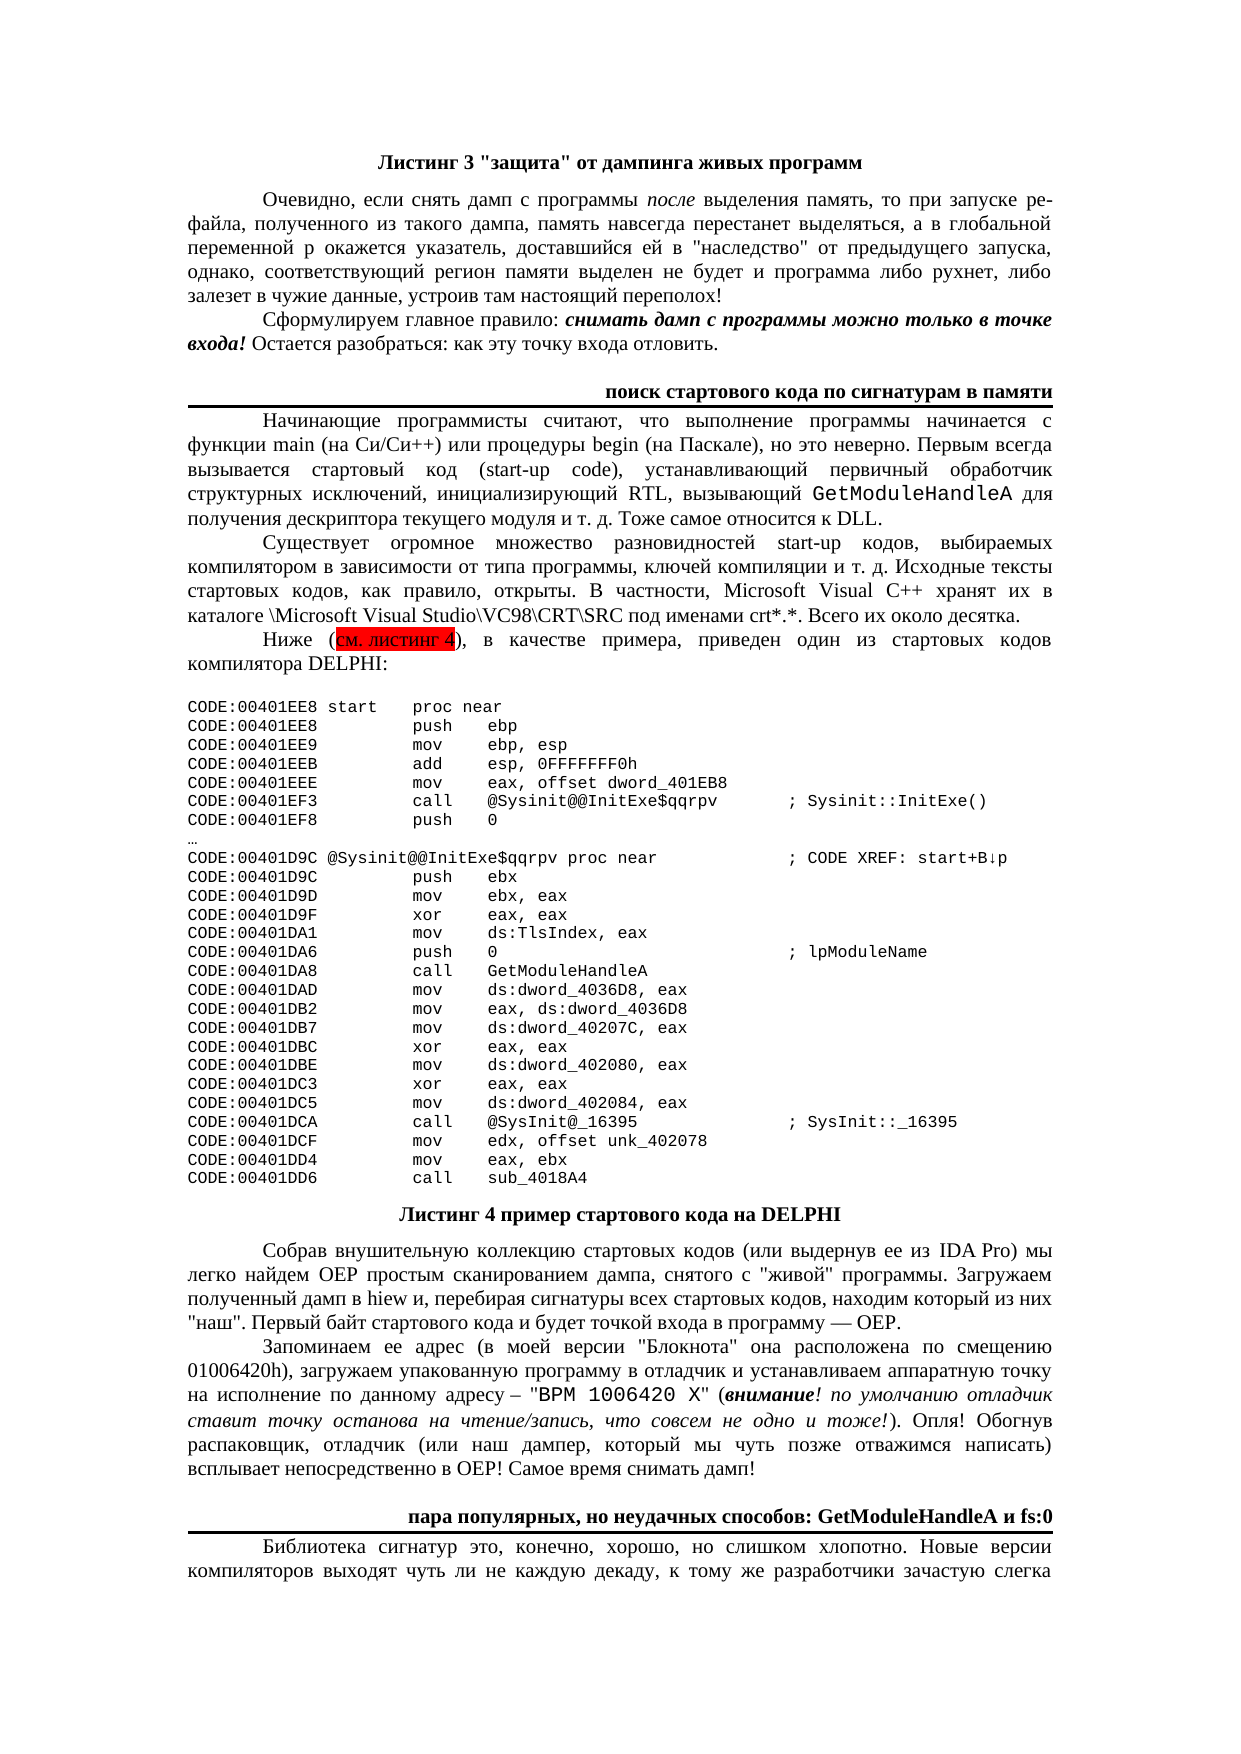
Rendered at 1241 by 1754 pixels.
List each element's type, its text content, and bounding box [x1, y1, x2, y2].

text CODE:00401EEB add esp, 0FFFFFFF0h [187, 755, 1053, 774]
text Ниже (см. листинг 4), в качестве примера, приведен один из стартовых кодов компилятора DELPHI: [187, 627, 1053, 675]
text CODE:00401DB2 mov eax, ds:dword_4036D8 [187, 1000, 1053, 1019]
text Собрав внушительную коллекцию стартовых кодов (или выдернув ее из IDA Pro) мы легко найдем OEP простым сканированием дампа, снятого с "живой" программы. Загружаем полученный дамп в hiew и, перебирая сигнатуры всех стартовых кодов, находим который из них "наш". Первый байт стартового кода и будет точкой входа в программу — OEP. [187, 1238, 1053, 1334]
text CODE:00401EE8 push ebp [187, 718, 1053, 736]
text CODE:00401EF3 call @Sysinit@@InitExe$qqrpv ; Sysinit::InitExe() [187, 793, 1053, 812]
text Листинг 4 пример стартового кода на DELPHI [187, 1201, 1053, 1226]
text CODE:00401EEE mov eax, offset dword_401EB8 [187, 774, 1053, 793]
text CODE:00401D9D mov ebx, eax [187, 887, 1053, 906]
text CODE:00401DCF mov edx, offset unk_402078 [187, 1132, 1053, 1151]
text Листинг 3 "защита" от дампинга живых программ [187, 150, 1053, 174]
text Библиотека сигнатур это, конечно, хорошо, но слишком хлопотно. Новые версии компиляторов выходят чуть ли не каждую декаду, к тому же разработчики зачастую слегка [187, 1534, 1053, 1582]
text Существует огромное множество разновидностей start-up кодов, выбираемых компилятором в зависимости от типа программы, ключей компиляции и т. д. Исходные тексты стартовых кодов, как правило, открыты. В частности, Microsoft Visual C++ хранят их в каталоге \Microsoft Visual Studio\VC98\CRT\SRC под именами crt*.*. Всего их около десятка. [187, 530, 1053, 627]
text CODE:00401EE9 mov ebp, esp [187, 736, 1053, 755]
text Очевидно, если снять дамп с программы после выделения память, то при запуске pe-файла, полученного из такого дампа, память навсегда перестанет выделяться, а в глобальной переменной p окажется указатель, доставшийся ей в "наследство" от предыдущего запуска, однако, соответствующий регион памяти выделен не будет и программа либо рухнет, либо залезет в чужие данные, устроив там настоящий переполох! [187, 187, 1053, 307]
text CODE:00401DC3 xor eax, eax [187, 1076, 1053, 1095]
text CODE:00401DB7 mov ds:dword_40207C, eax [187, 1019, 1053, 1038]
text CODE:00401DC5 mov ds:dword_402084, eax [187, 1095, 1053, 1113]
text Начинающие программисты считают, что выполнение программы начинается с функции main (на Си/Си++) или процедуры begin (на Паскале), но это неверно. Первым всегда вызывается стартовый код (start-up code), устанавливающий первичный обработчик структурных исключений, инициализирующий RTL, вызывающий GetModuleHandleA для получения дескриптора текущего модуля и т. д. Тоже самое относится к DLL. [187, 408, 1053, 530]
text CODE:00401D9F xor eax, eax [187, 906, 1053, 925]
text CODE:00401DAD mov ds:dword_4036D8, eax [187, 982, 1053, 1000]
text CODE:00401DD4 mov eax, ebx [187, 1151, 1053, 1170]
text CODE:00401D9C @Sysinit@@InitExe$qqrpv proc near ; CODE XREF: start+B↓p [187, 849, 1053, 868]
text CODE:00401DBE mov ds:dword_402080, eax [187, 1057, 1053, 1076]
text CODE:00401DA8 call GetModuleHandleA [187, 963, 1053, 982]
text CODE:00401DBC xor eax, eax [187, 1038, 1053, 1057]
text пара популярных, но неудачных способов: GetModuleHandleA и fs:0 [187, 1504, 1053, 1534]
text CODE:00401DCA call @SysInit@_16395 ; SysInit::_16395 [187, 1113, 1053, 1132]
text CODE:00401DA6 push 0 ; lpModuleName [187, 944, 1053, 963]
text Сформулируем главное правило: снимать дамп с программы можно только в точке входа! Остается разобраться: как эту точку входа отловить. [187, 307, 1053, 355]
text CODE:00401D9C push ebx [187, 868, 1053, 887]
text … [187, 831, 1053, 849]
text CODE:00401DD6 call sub_4018A4 [187, 1170, 1053, 1189]
text CODE:00401DA1 mov ds:TlsIndex, eax [187, 925, 1053, 944]
text Запоминаем ее адрес (в моей версии "Блокнота" она расположена по смещению 01006420h), загружаем упакованную программу в отладчик и устанавливаем аппаратную точку на исполнение по данному адресу – "BPM 1006420 X" (внимание! по умолчанию отладчик ставит точку останова на чтение/запись, что совсем не одно и тоже!). Опля! Обогнув распаковщик, отладчик (или наш дампер, который мы чуть позже отважимся написать) всплывает непосредственно в OEP! Самое время снимать дамп! [187, 1334, 1053, 1480]
text CODE:00401EE8 start proc near [187, 699, 1053, 718]
text поиск стартового кода по сигнатурам в памяти [187, 379, 1053, 408]
text CODE:00401EF8 push 0 [187, 812, 1053, 831]
